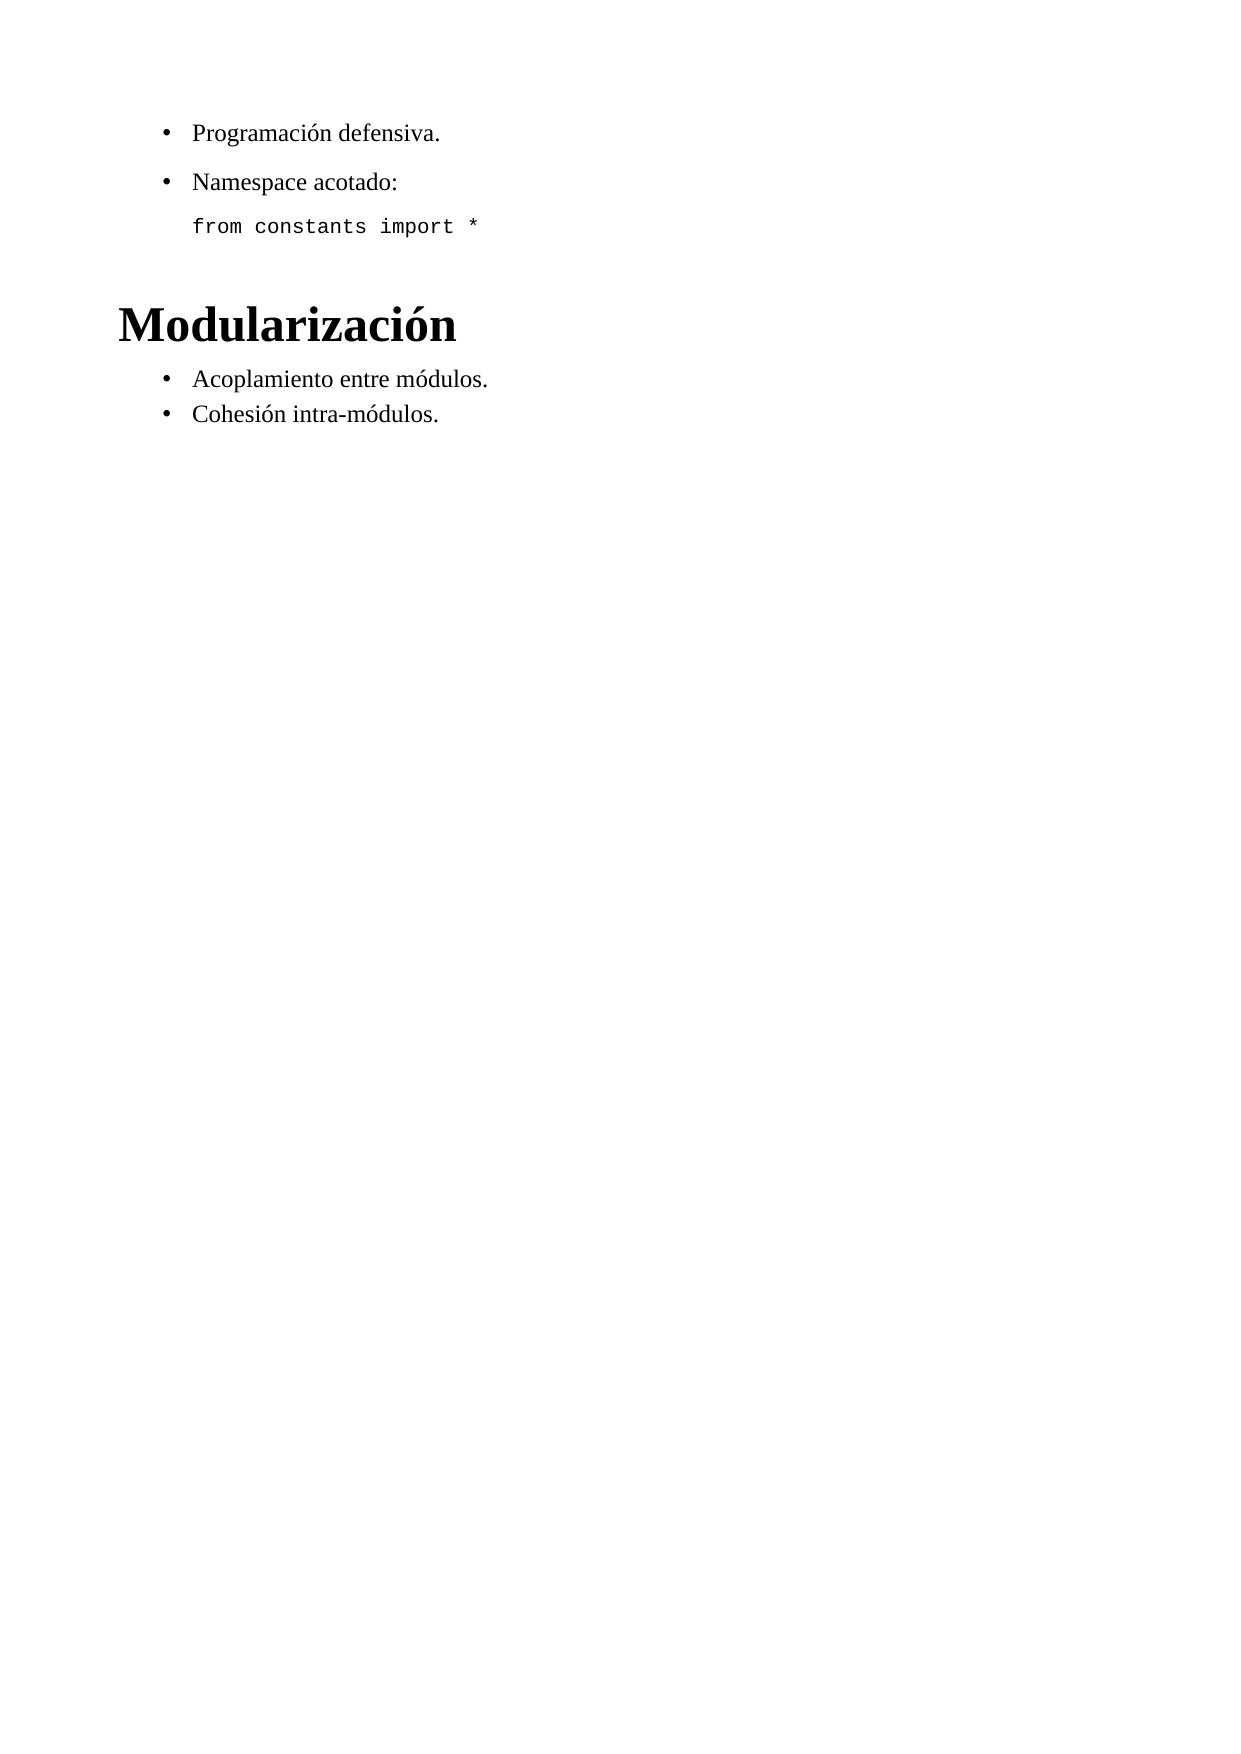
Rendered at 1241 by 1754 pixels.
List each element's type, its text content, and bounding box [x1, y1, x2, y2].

list Cohesión intra-módulos. [162, 399, 1122, 428]
list from constants import * [162, 216, 1122, 240]
list Acoplamiento entre módulos. [162, 364, 1122, 393]
list Programación defensiva. [162, 118, 1122, 147]
subtitle Modularización [118, 294, 1122, 352]
list Namespace acotado: [162, 167, 1122, 196]
